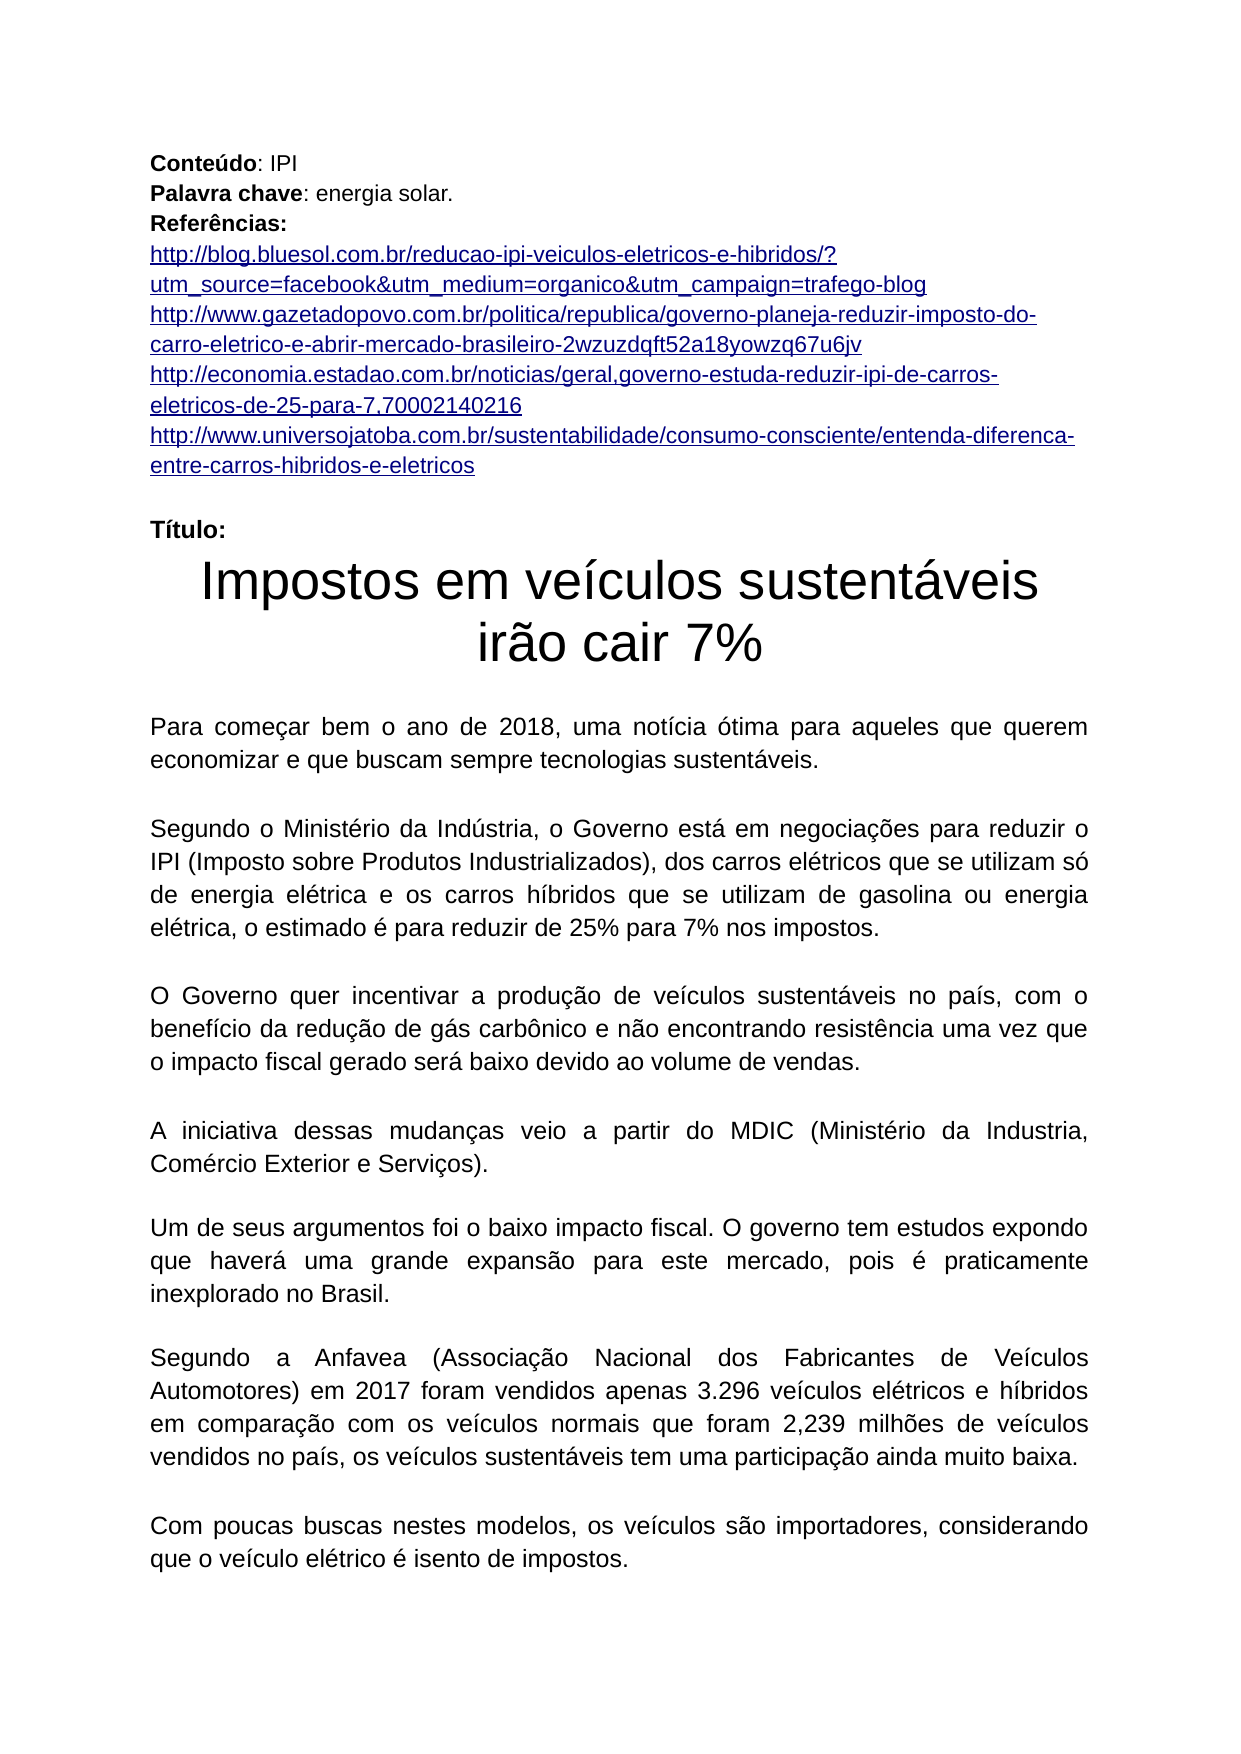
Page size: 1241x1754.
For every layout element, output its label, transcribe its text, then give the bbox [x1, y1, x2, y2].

text http://www.gazetadopovo.com.br/politica/republica/governo-planeja-reduzir-imposto-do-carro-eletrico-e-abrir-mercado-brasileiro-2wzuzdqft52a18yowzq67u6jv [150, 301, 1090, 358]
text Com poucas buscas nestes modelos, os veículos são importadores, considerando que o veículo elétrico é isento de impostos. [150, 1511, 1090, 1572]
text Segundo o Ministério da Indústria, o Governo está em negociações para reduzir o IPI (Imposto sobre Produtos Industrializados), dos carros elétricos que se utilizam só de energia elétrica e os carros híbridos que se utilizam de gasolina ou energia elétrica, o estimado é para reduzir de 25% para 7% nos impostos. [150, 814, 1090, 941]
title Impostos em veículos sustentáveis irão cair 7% [150, 548, 1090, 673]
text Para começar bem o ano de 2018, uma notícia ótima para aqueles que querem economizar e que buscam sempre tecnologias sustentáveis. [150, 712, 1090, 774]
text Título: [150, 515, 1090, 544]
text http://economia.estadao.com.br/noticias/geral,governo-estuda-reduzir-ipi-de-carros-eletricos-de-25-para-7,70002140216 [150, 361, 1090, 418]
text Palavra chave: energia solar. [150, 180, 1090, 207]
text O Governo quer incentivar a produção de veículos sustentáveis no país, com o benefício da redução de gás carbônico e não encontrando resistência uma vez que o impacto fiscal gerado será baixo devido ao volume de vendas. [150, 981, 1090, 1076]
text Segundo a Anfavea (Associação Nacional dos Fabricantes de Veículos Automotores) em 2017 foram vendidos apenas 3.296 veículos elétricos e híbridos em comparação com os veículos normais que foram 2,239 milhões de veículos vendidos no país, os veículos sustentáveis tem uma participação ainda muito baixa. [150, 1343, 1090, 1471]
text A iniciativa dessas mudanças veio a partir do MDIC (Ministério da Industria, Comércio Exterior e Serviços). [150, 1116, 1090, 1177]
text Conteúdo: IPI [150, 150, 1090, 176]
text http://www.universojatoba.com.br/sustentabilidade/consumo-consciente/entenda-diferenca-entre-carros-hibridos-e-eletricos [150, 422, 1090, 478]
text http://blog.bluesol.com.br/reducao-ipi-veiculos-eletricos-e-hibridos/?utm_source=facebook&utm_medium=organico&utm_campaign=trafego-blog [150, 241, 1090, 297]
text Um de seus argumentos foi o baixo impacto fiscal. O governo tem estudos expondo que haverá uma grande expansão para este mercado, pois é praticamente inexplorado no Brasil. [150, 1213, 1090, 1308]
text Referências: [150, 210, 1090, 237]
